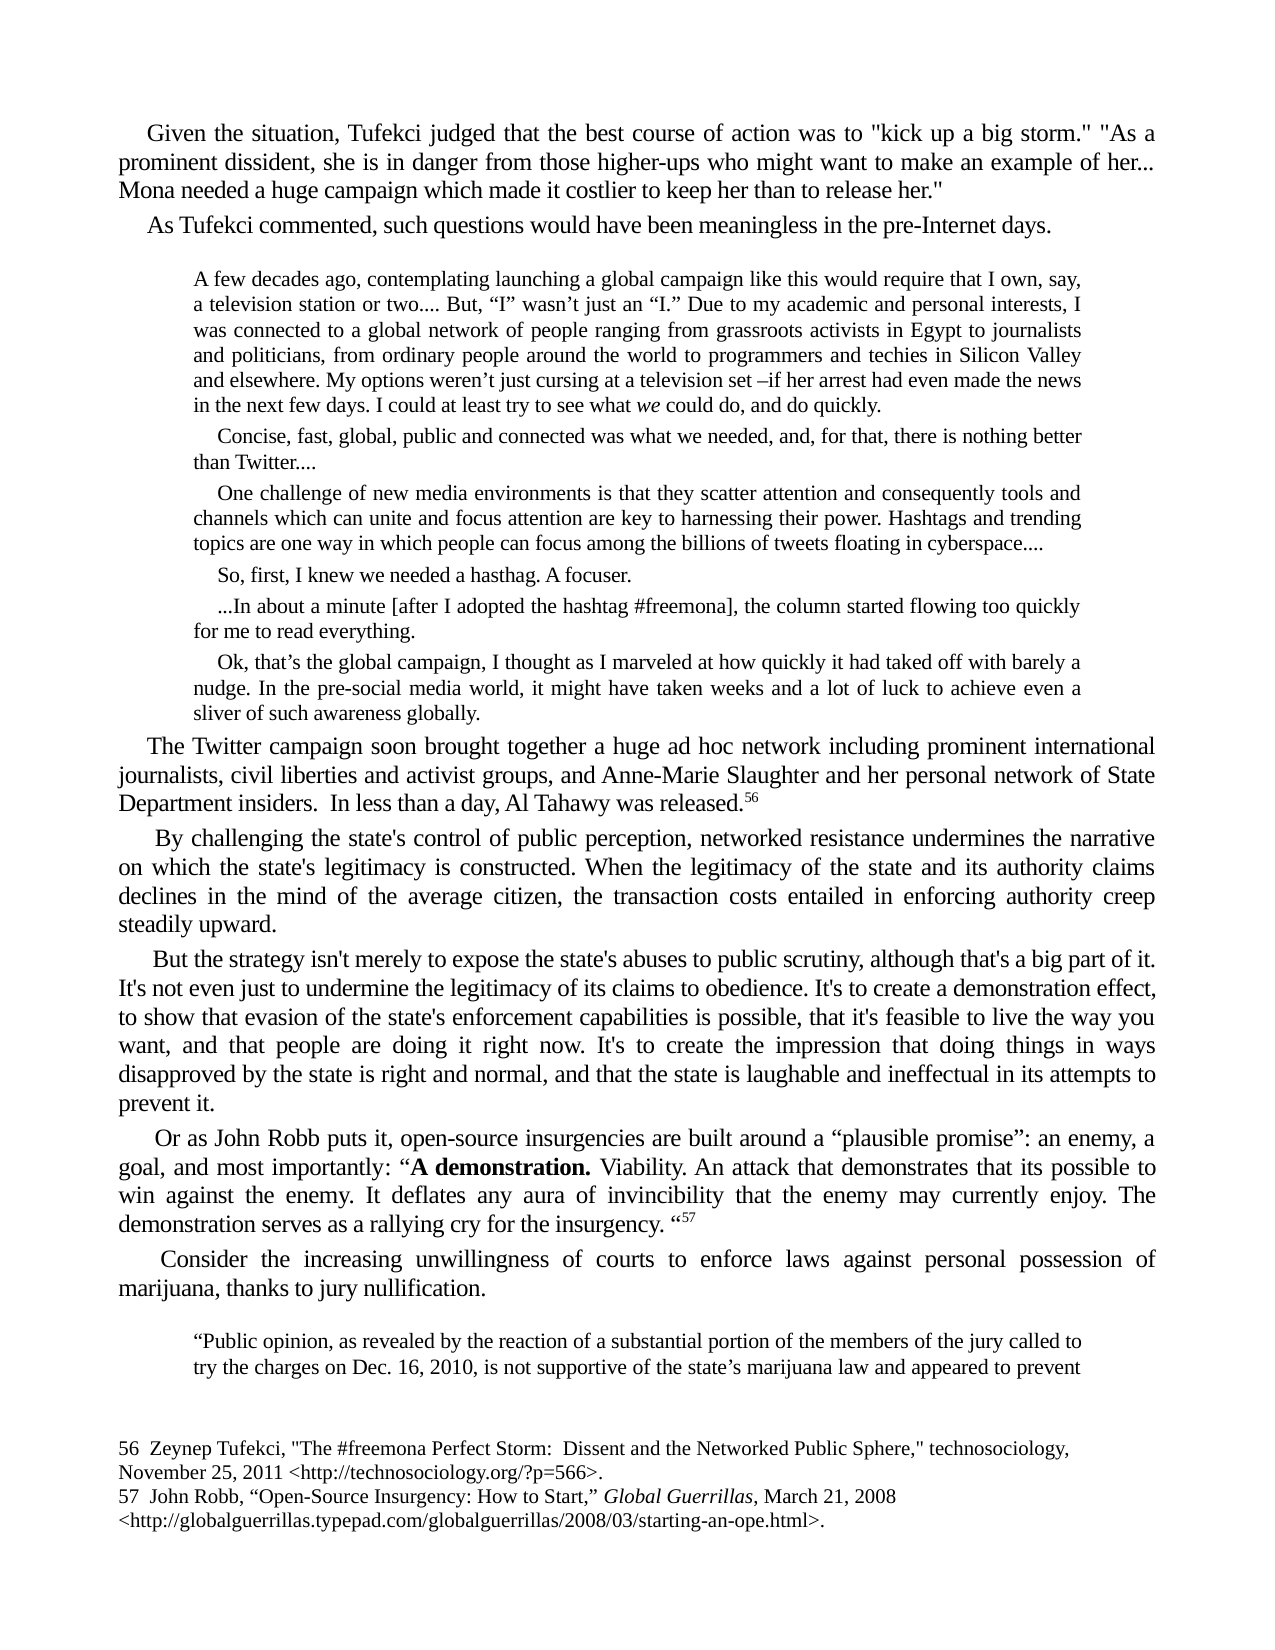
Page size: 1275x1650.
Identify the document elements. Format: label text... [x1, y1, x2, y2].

text “Public opinion, as revealed by the reaction of a substantial portion of the members of the jury called to try the charges on Dec. 16, 2010, is not supportive of the state’s marijuana law and appeared to prevent [193, 1328, 1082, 1379]
text Consider the increasing unwillingness of courts to enforce laws against personal possession of marijuana, thanks to jury nullification. [118, 1244, 1157, 1301]
text Zeynep Tufekci, "The #freemona Perfect Storm: Dissent and the Networked Public Sphere," technosociology, November 25, 2011 <http://technosociology.org/?p=566>. [118, 1436, 1157, 1484]
text Given the situation, Tufekci judged that the best course of action was to "kick up a big storm." "As a prominent dissident, she is in danger from those higher-ups who might want to make an example of her... Mona needed a huge campaign which made it costlier to keep her than to release her." [118, 118, 1157, 204]
text The Twitter campaign soon brought together a huge ad hoc network including prominent international journalists, civil liberties and activist groups, and Anne-Marie Slaughter and her personal network of State Department insiders. In less than a day, Al Tahawy was released. [118, 731, 1157, 817]
text One challenge of new media environments is that they scatter attention and consequently tools and channels which can unite and focus attention are key to harnessing their power. Hashtags and trending topics are one way in which people can focus among the billions of tweets floating in cyberspace.... [193, 480, 1082, 556]
text Or as John Robb puts it, open-source insurgencies are built around a “plausible promise”: an enemy, a goal, and most importantly: “A demonstration. Viability. An attack that demonstrates that its possible to win against the enemy. It deflates any aura of invincibility that the enemy may currently enjoy. The demonstration serves as a rallying cry for the insurgency. “ [118, 1123, 1157, 1238]
text But the strategy isn't merely to expose the state's abuses to public scrutiny, although that's a big part of it. It's not even just to undermine the legitimacy of its claims to obedience. It's to create a demonstration effect, to show that evasion of the state's enforcement capabilities is possible, that it's feasible to live the way you want, and that people are doing it right now. It's to create the impression that doing things in ways disapproved by the state is right and normal, and that the state is laughable and ineffectual in its attempts to prevent it. [118, 944, 1157, 1117]
text John Robb, “Open-Source Insurgency: How to Start,” Global Guerrillas, March 21, 2008 <http://globalguerrillas.typepad.com/globalguerrillas/2008/03/starting-an-ope.html>. [118, 1484, 1157, 1532]
text Concise, fast, global, public and connected was what we needed, and, for that, there is nothing better than Twitter.... [193, 423, 1082, 474]
text So, first, I knew we needed a hasthag. A focuser. [193, 562, 1082, 587]
text A few decades ago, contemplating launching a global campaign like this would require that I own, say, a television station or two.... But, “I” wasn’t just an “I.” Due to my academic and personal interests, I was connected to a global network of people ranging from grassroots activists in Egypt to journalists and politicians, from ordinary people around the world to programmers and techies in Silicon Valley and elsewhere. My options weren’t just cursing at a television set –if her arrest had even made the news in the next few days. I could at least try to see what we could do, and do quickly. [193, 266, 1082, 417]
text By challenging the state's control of public perception, networked resistance undermines the narrative on which the state's legitimacy is constructed. When the legitimacy of the state and its authority claims declines in the mind of the average citizen, the transaction costs entailed in enforcing authority creep steadily upward. [118, 823, 1157, 938]
text As Tufekci commented, such questions would have been meaningless in the pre-Internet days. [118, 210, 1157, 239]
text ...In about a minute [after I adopted the hashtag #freemona], the column started flowing too quickly for me to read everything. [193, 593, 1082, 643]
text Ok, that’s the global campaign, I thought as I marveled at how quickly it had taked off with barely a nudge. In the pre-social media world, it might have taken weeks and a lot of luck to achieve even a sliver of such awareness globally. [193, 649, 1082, 725]
